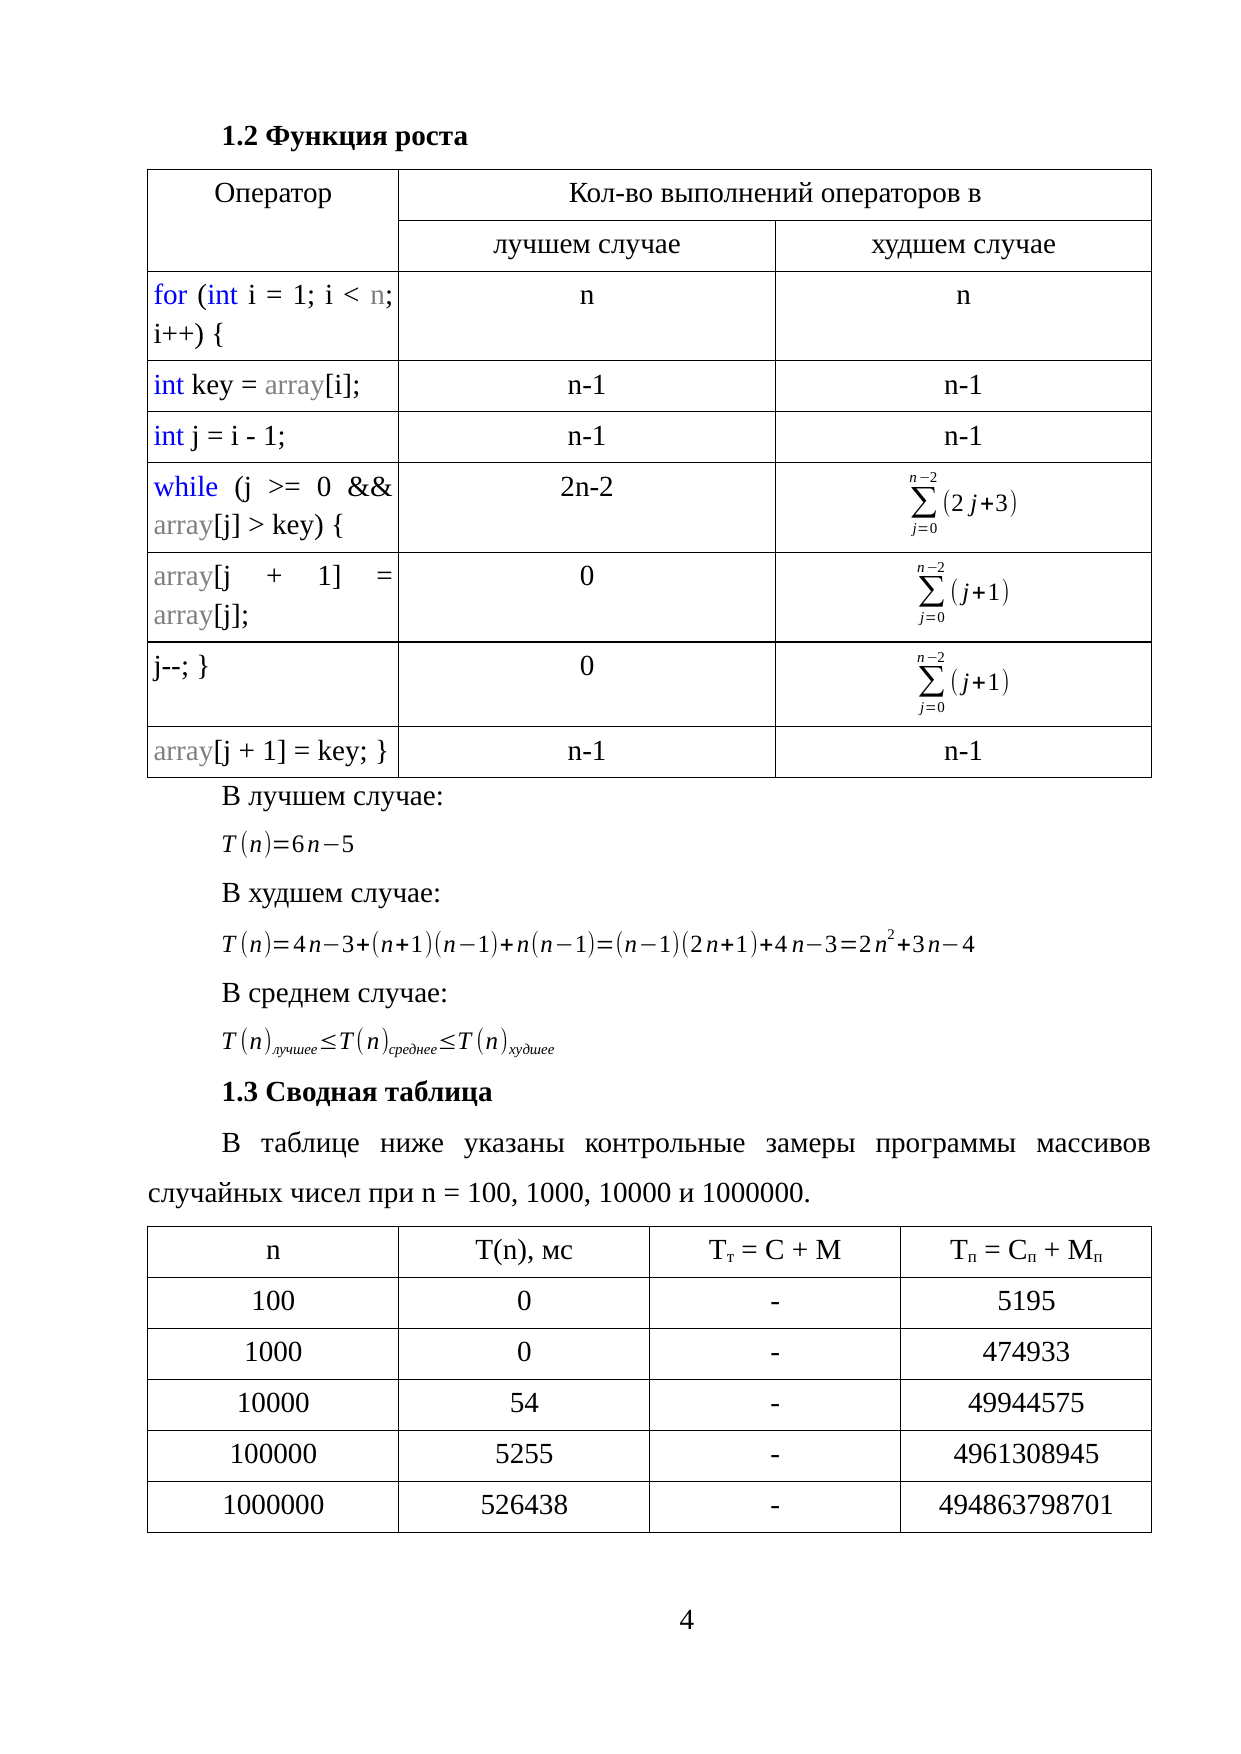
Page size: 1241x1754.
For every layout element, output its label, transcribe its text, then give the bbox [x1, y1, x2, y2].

table_cell 526438 [399, 1482, 649, 1532]
table_cell int key = array[i]; [148, 361, 398, 411]
table_cell 5255 [399, 1431, 649, 1481]
table_cell 5195 [901, 1278, 1151, 1328]
text В худшем случае: [148, 875, 1152, 909]
table_cell 100000 [148, 1431, 398, 1481]
table_header Tт = C + M [650, 1227, 900, 1277]
table_header Оператор [148, 170, 398, 271]
table_cell - [650, 1482, 900, 1532]
table_header Tп = Cп + Mп [901, 1227, 1151, 1277]
table_cell - [650, 1431, 900, 1481]
table_cell n-1 [399, 727, 775, 777]
table_cell 0 [399, 553, 775, 641]
table_cell 494863798701 [901, 1482, 1151, 1532]
table_cell 49944575 [901, 1380, 1151, 1430]
table_cell худшем случае [776, 221, 1151, 271]
text В лучшем случае: [148, 778, 1152, 812]
table_header n [148, 1227, 398, 1277]
table_cell 1000000 [148, 1482, 398, 1532]
table_cell 0 [399, 643, 775, 726]
table_cell 10000 [148, 1380, 398, 1430]
subtitle 1.2 Функция роста [148, 118, 1152, 152]
table_cell 0 [399, 1329, 649, 1379]
table_header Кол-во выполнений операторов в [399, 170, 1151, 219]
table_cell 474933 [901, 1329, 1151, 1379]
table_cell array[j + 1] = key; } [148, 727, 398, 777]
text В среднем случае: [148, 976, 1152, 1009]
table_cell n [399, 272, 775, 360]
table_cell while (j >= 0 && array[j] > key) { [148, 463, 398, 552]
table_cell 54 [399, 1380, 649, 1430]
table_cell n-1 [776, 412, 1151, 462]
table_cell - [650, 1278, 900, 1328]
table_cell - [650, 1329, 900, 1379]
table_cell 1000 [148, 1329, 398, 1379]
table_cell for (int i = 1; i < n; i++) { [148, 272, 398, 360]
table_cell 0 [399, 1278, 649, 1328]
table_cell int j = i - 1; [148, 412, 398, 462]
table_cell n-1 [776, 727, 1151, 777]
table_cell j--; } [148, 643, 398, 726]
table_cell - [650, 1380, 900, 1430]
table_cell 4961308945 [901, 1431, 1151, 1481]
table_cell [776, 643, 1151, 726]
table_cell [776, 463, 1151, 552]
table_cell n-1 [776, 361, 1151, 411]
table_cell array[j + 1] = array[j]; [148, 553, 398, 641]
table_cell n-1 [399, 361, 775, 411]
table_header T(n), мс [399, 1227, 649, 1277]
table_cell 2n-2 [399, 463, 775, 552]
subtitle 1.3 Сводная таблица [148, 1074, 1152, 1108]
table_cell n-1 [399, 412, 775, 462]
text В таблице ниже указаны контрольные замеры программы массивов случайных чисел при n = 100, 1000, 10000 и 1000000. [148, 1125, 1152, 1209]
table_cell n [776, 272, 1151, 360]
table_cell лучшем случае [399, 221, 775, 271]
table_cell 100 [148, 1278, 398, 1328]
table_cell [776, 553, 1151, 641]
